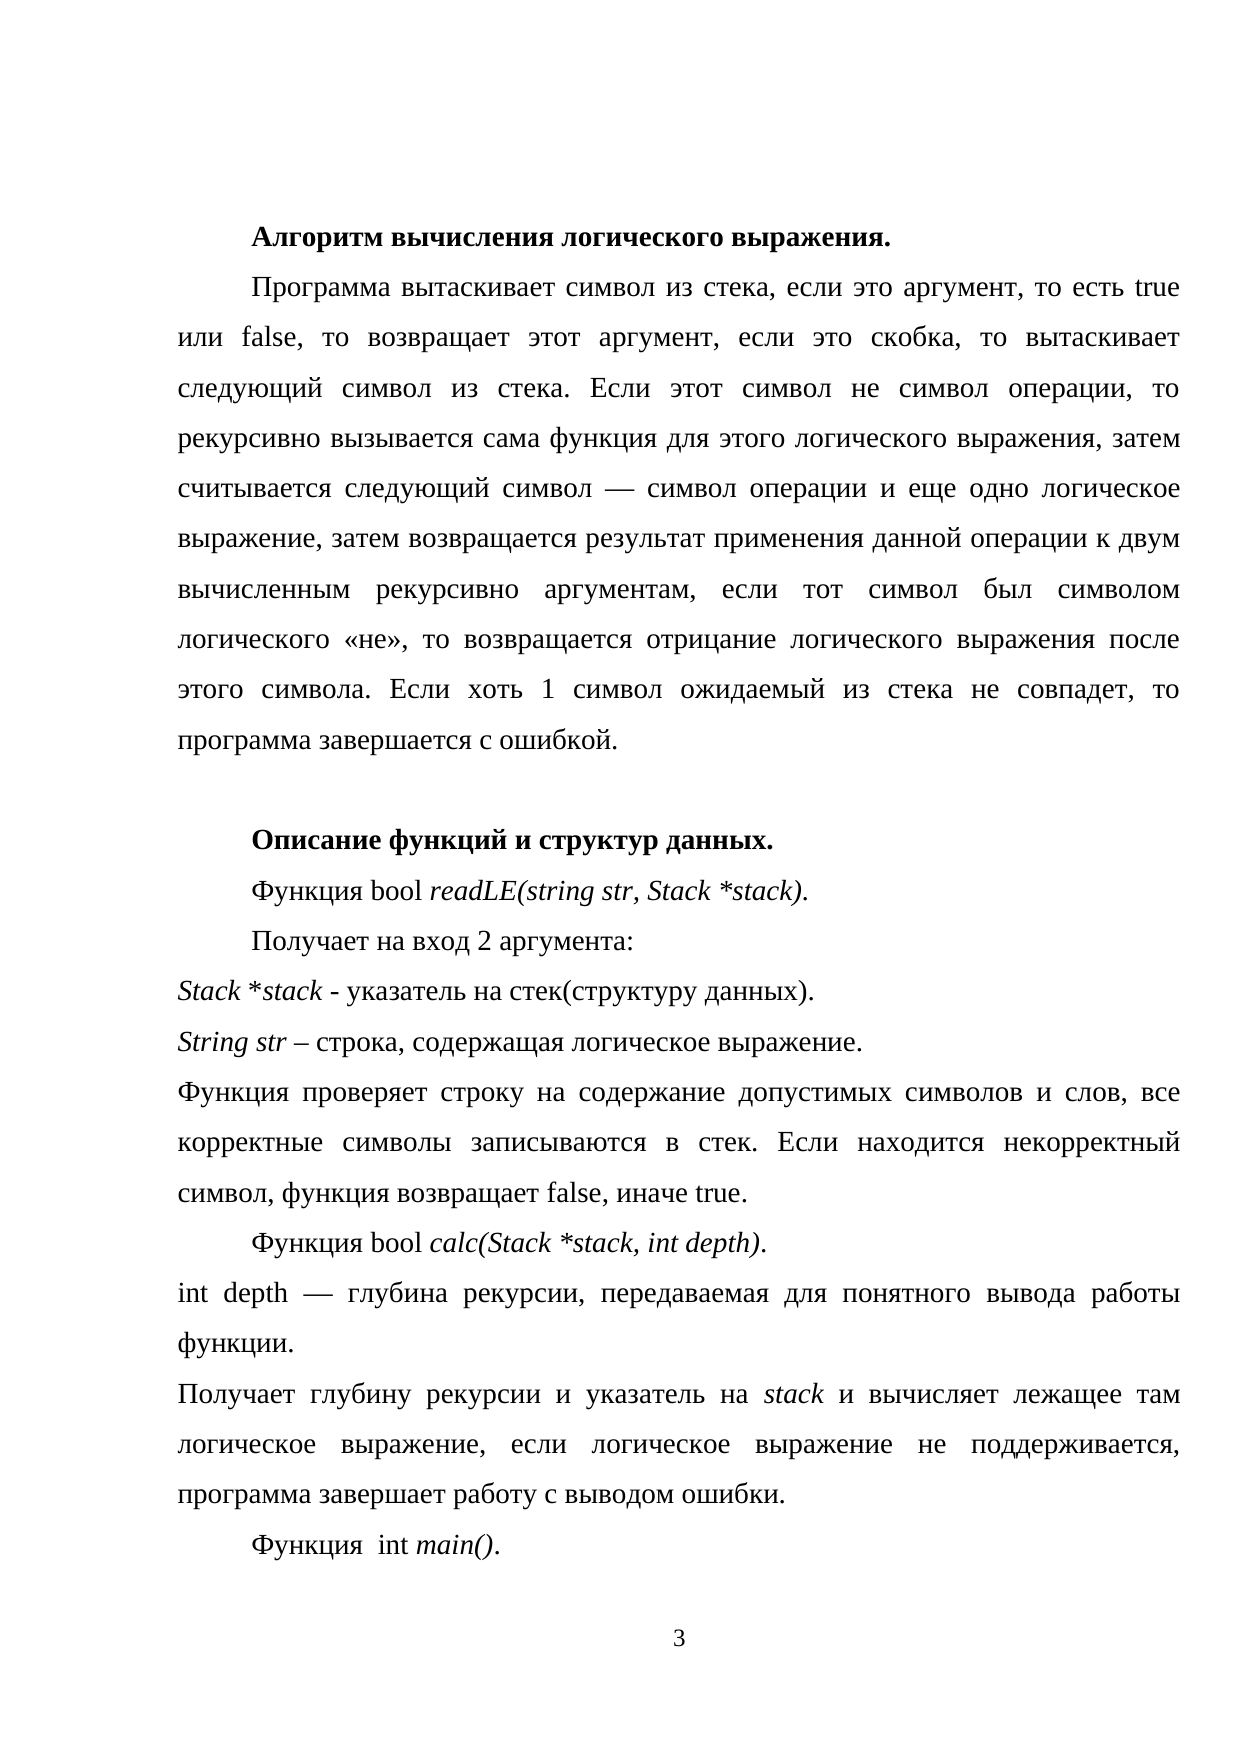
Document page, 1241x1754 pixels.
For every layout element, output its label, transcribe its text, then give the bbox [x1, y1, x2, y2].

text Функция bool calc(Stack *stack, int depth). [177, 1225, 1181, 1258]
text int depth — глубина рекурсии, передаваемая для понятного вывода работы функции. [177, 1275, 1181, 1359]
text Описание функций и структур данных. [177, 822, 1181, 856]
text Функция проверяет строку на содержание допустимых символов и слов, все корректные символы записываются в стек. Если находится некорректный символ, функция возвращает false, иначе true. [177, 1074, 1181, 1208]
text Функция int main(). [177, 1527, 1181, 1560]
text Получает глубину рекурсии и указатель на stack и вычисляет лежащее там логическое выражение, если логическое выражение не поддерживается, программа завершает работу с выводом ошибки. [177, 1376, 1181, 1510]
text Функция bool readLE(string str, Stack *stack). [177, 873, 1181, 906]
text String str – строка, содержащая логическое выражение. [177, 1024, 1181, 1057]
text Получает на вход 2 аргумента: [177, 923, 1181, 957]
text Алгоритм вычисления логического выражения. [177, 219, 1181, 252]
text Программа вытаскивает символ из стека, если это аргумент, то еcть true или false, то возвращает этот аргумент, если это скобка, то вытаскивает следующий символ из стека. Если этот символ не символ операции, то рекурсивно вызывается сама функция для этого логического выражения, затем считывается следующий символ — символ операции и еще одно логическое выражение, затем возвращается результат применения данной операции к двум вычисленным рекурсивно аргументам, если тот символ был символом логического «не», то возвращается отрицание логического выражения после этого символа. Если хоть 1 символ ожидаемый из стека не совпадет, то программа завершается с ошибкой. [177, 269, 1181, 755]
text Stack *stack - указатель на стек(структуру данных). [177, 973, 1181, 1007]
